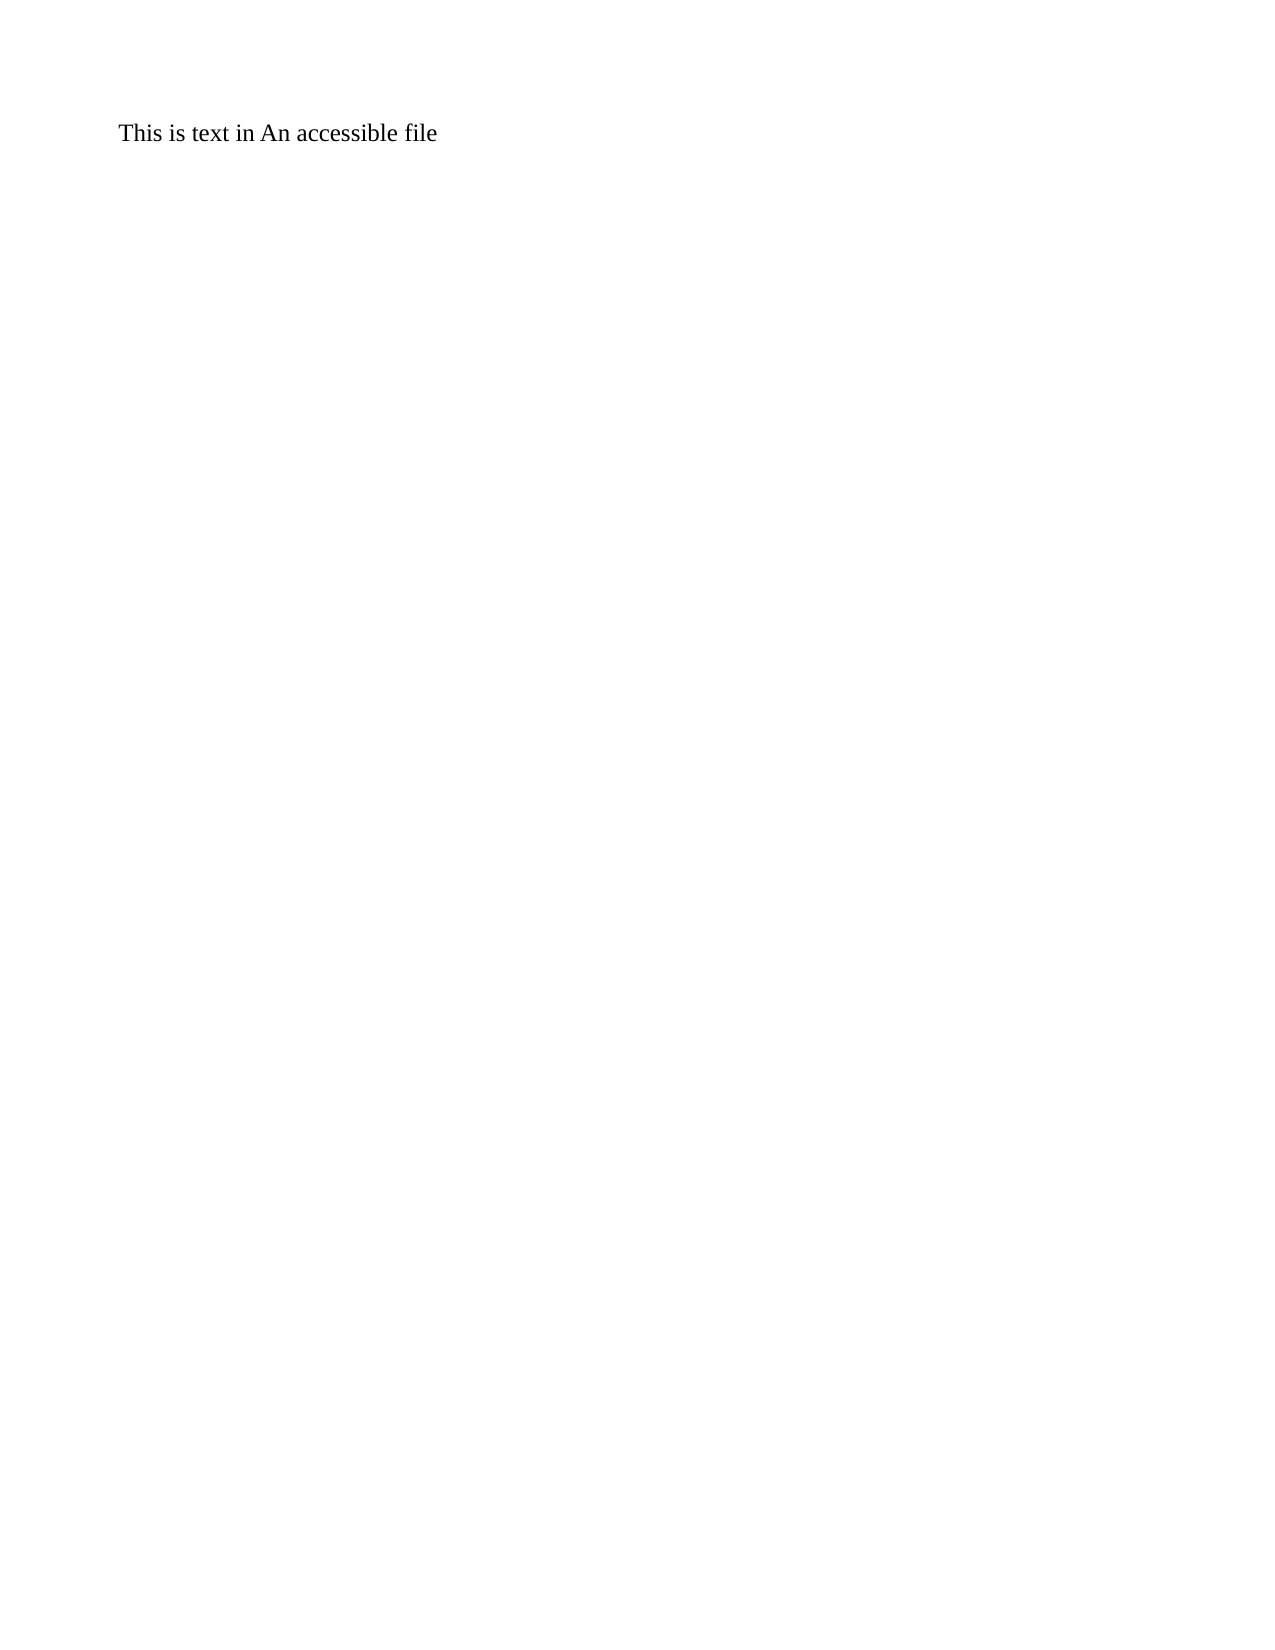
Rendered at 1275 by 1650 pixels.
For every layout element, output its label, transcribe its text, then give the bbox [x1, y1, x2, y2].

text This is text in An accessible file [118, 118, 1157, 147]
